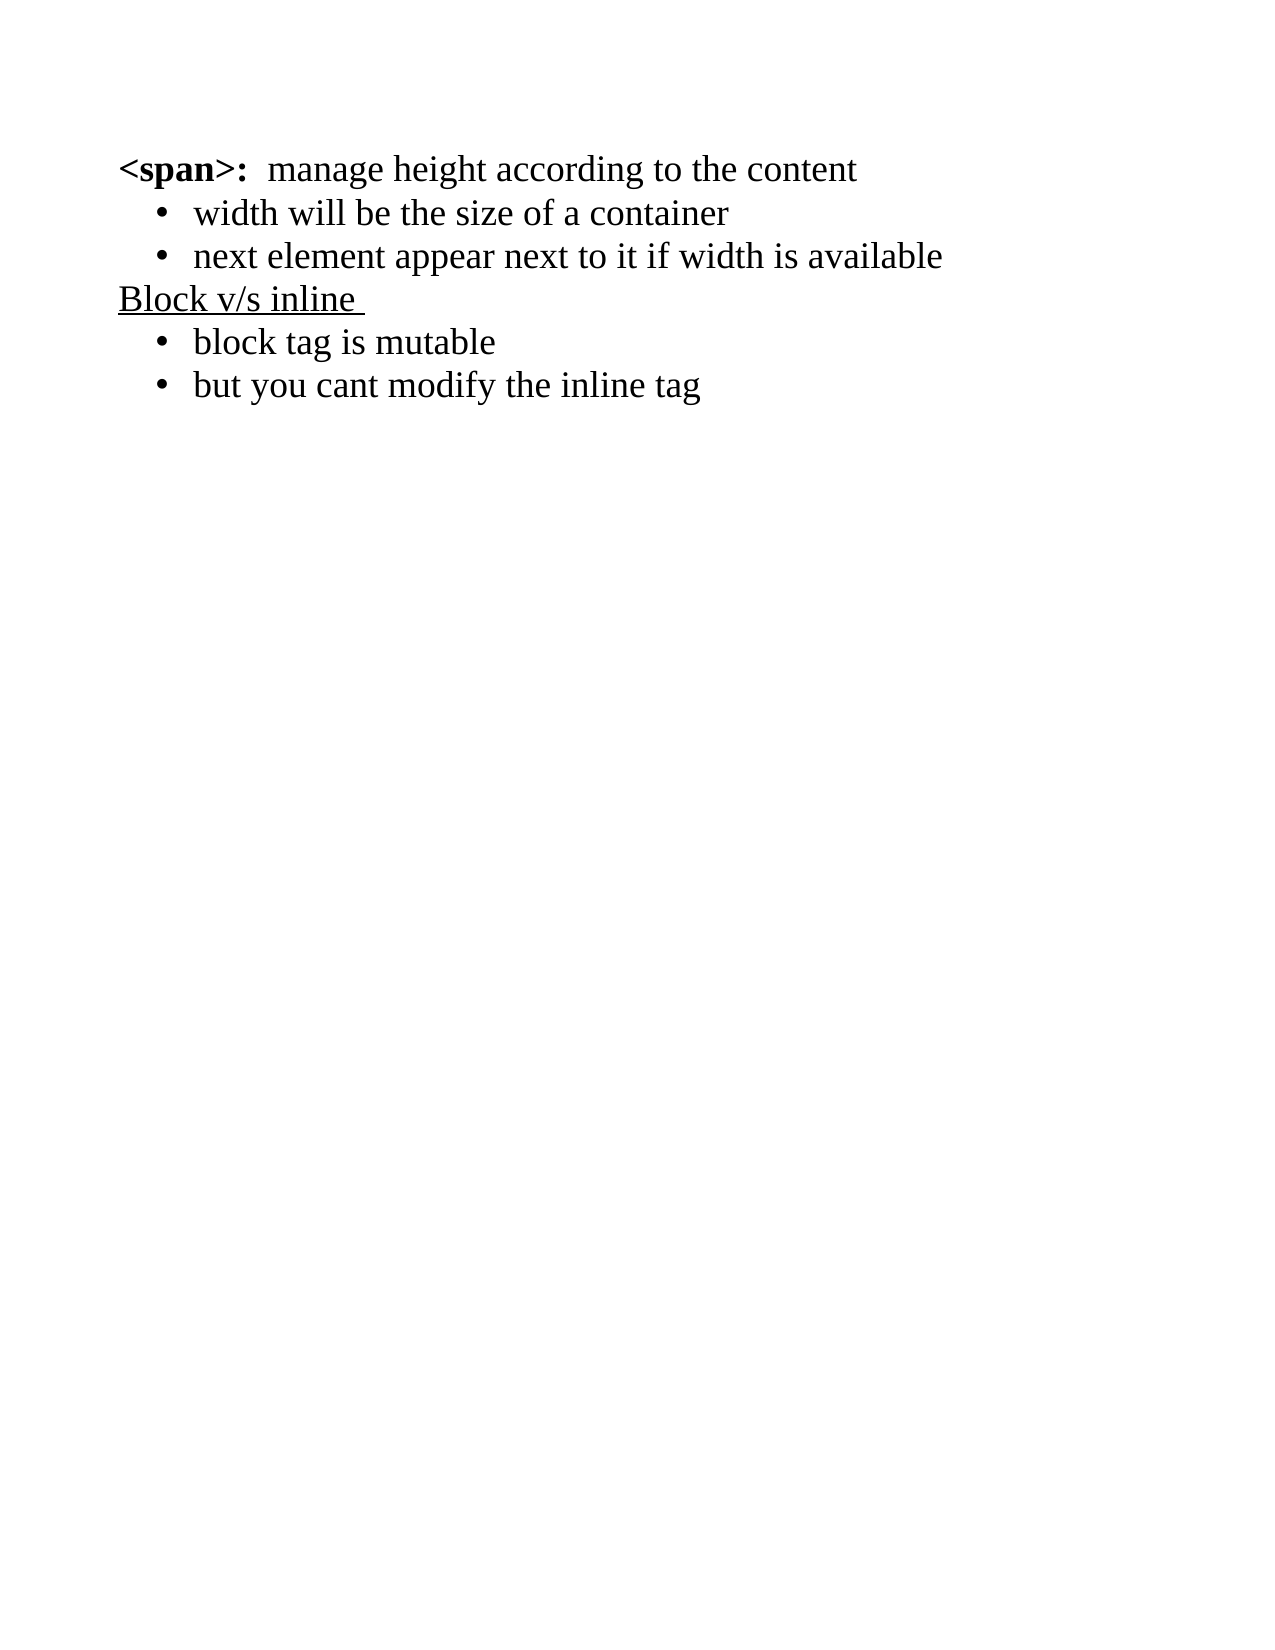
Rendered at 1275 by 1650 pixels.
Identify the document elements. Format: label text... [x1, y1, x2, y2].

text <span>: manage height according to the content [118, 147, 1157, 190]
list next element appear next to it if width is available [156, 233, 1157, 276]
text Block v/s inline [118, 276, 1157, 319]
list but you cant modify the inline tag [156, 362, 1157, 406]
list block tag is mutable [156, 319, 1157, 362]
list width will be the size of a container [156, 190, 1157, 233]
